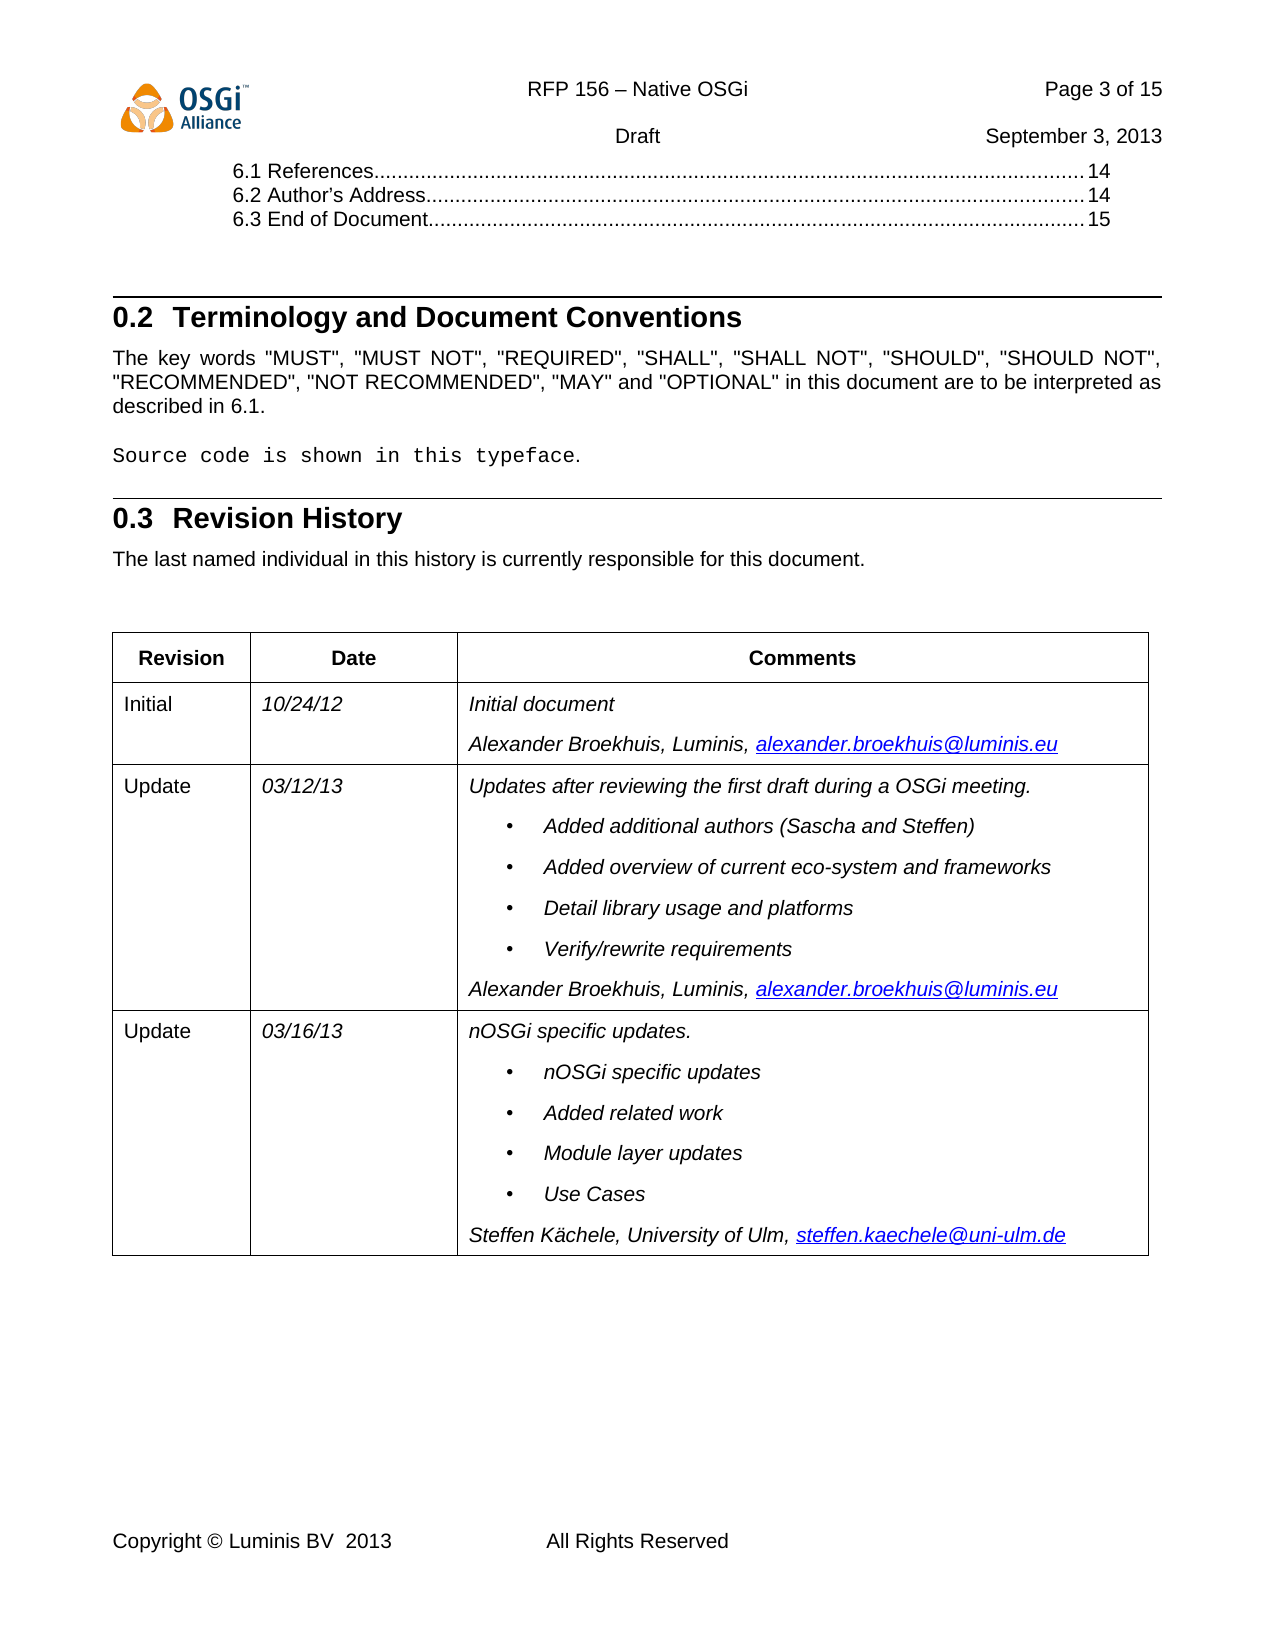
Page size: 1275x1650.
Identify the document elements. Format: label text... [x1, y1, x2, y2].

subtitle Revision History [112, 499, 1162, 534]
table_cell 03/12/13 [251, 765, 457, 1009]
table_cell Update [113, 765, 250, 1009]
table_cell 10/24/12 [251, 683, 457, 764]
table_cell Initial document Alexander Broekhuis, Luminis, alexander.broekhuis@luminis.eu [458, 683, 1148, 764]
text Source code is shown in this typeface. [112, 442, 1162, 468]
table_cell Updates after reviewing the first draft during a OSGi meeting. Added additional authors (Sascha and Steffen) Added overview of current eco-system and frameworks Detail library usage and platforms Verify/rewrite requirements Alexander Broekhuis, Luminis, alexander.broekhuis@luminis.eu [458, 765, 1148, 1009]
text The last named individual in this history is currently responsible for this document. [112, 547, 1162, 571]
table_cell Initial [113, 683, 250, 764]
text 6.1 References 14 [232, 159, 1162, 183]
table_header Comments [458, 633, 1148, 682]
table_cell nOSGi specific updates. nOSGi specific updates Added related work Module layer updates Use Cases Steffen Kächele, University of Ulm, steffen.kaechele@uni-ulm.de [458, 1011, 1148, 1255]
picture [113, 76, 257, 140]
table_header Revision [113, 633, 250, 682]
text The key words "MUST", "MUST NOT", "REQUIRED", "SHALL", "SHALL NOT", "SHOULD", "SHOULD NOT", "RECOMMENDED", "NOT RECOMMENDED", "MAY" and "OPTIONAL" in this document are to be interpreted as described in 6.1. [112, 346, 1162, 417]
text 6.2 Author’s Address 14 [232, 183, 1162, 207]
subtitle Terminology and Document Conventions [112, 297, 1162, 333]
text 6.3 End of Document 15 [232, 207, 1162, 231]
table_cell 03/16/13 [251, 1011, 457, 1255]
table_header Date [251, 633, 457, 682]
table_cell Update [113, 1011, 250, 1255]
